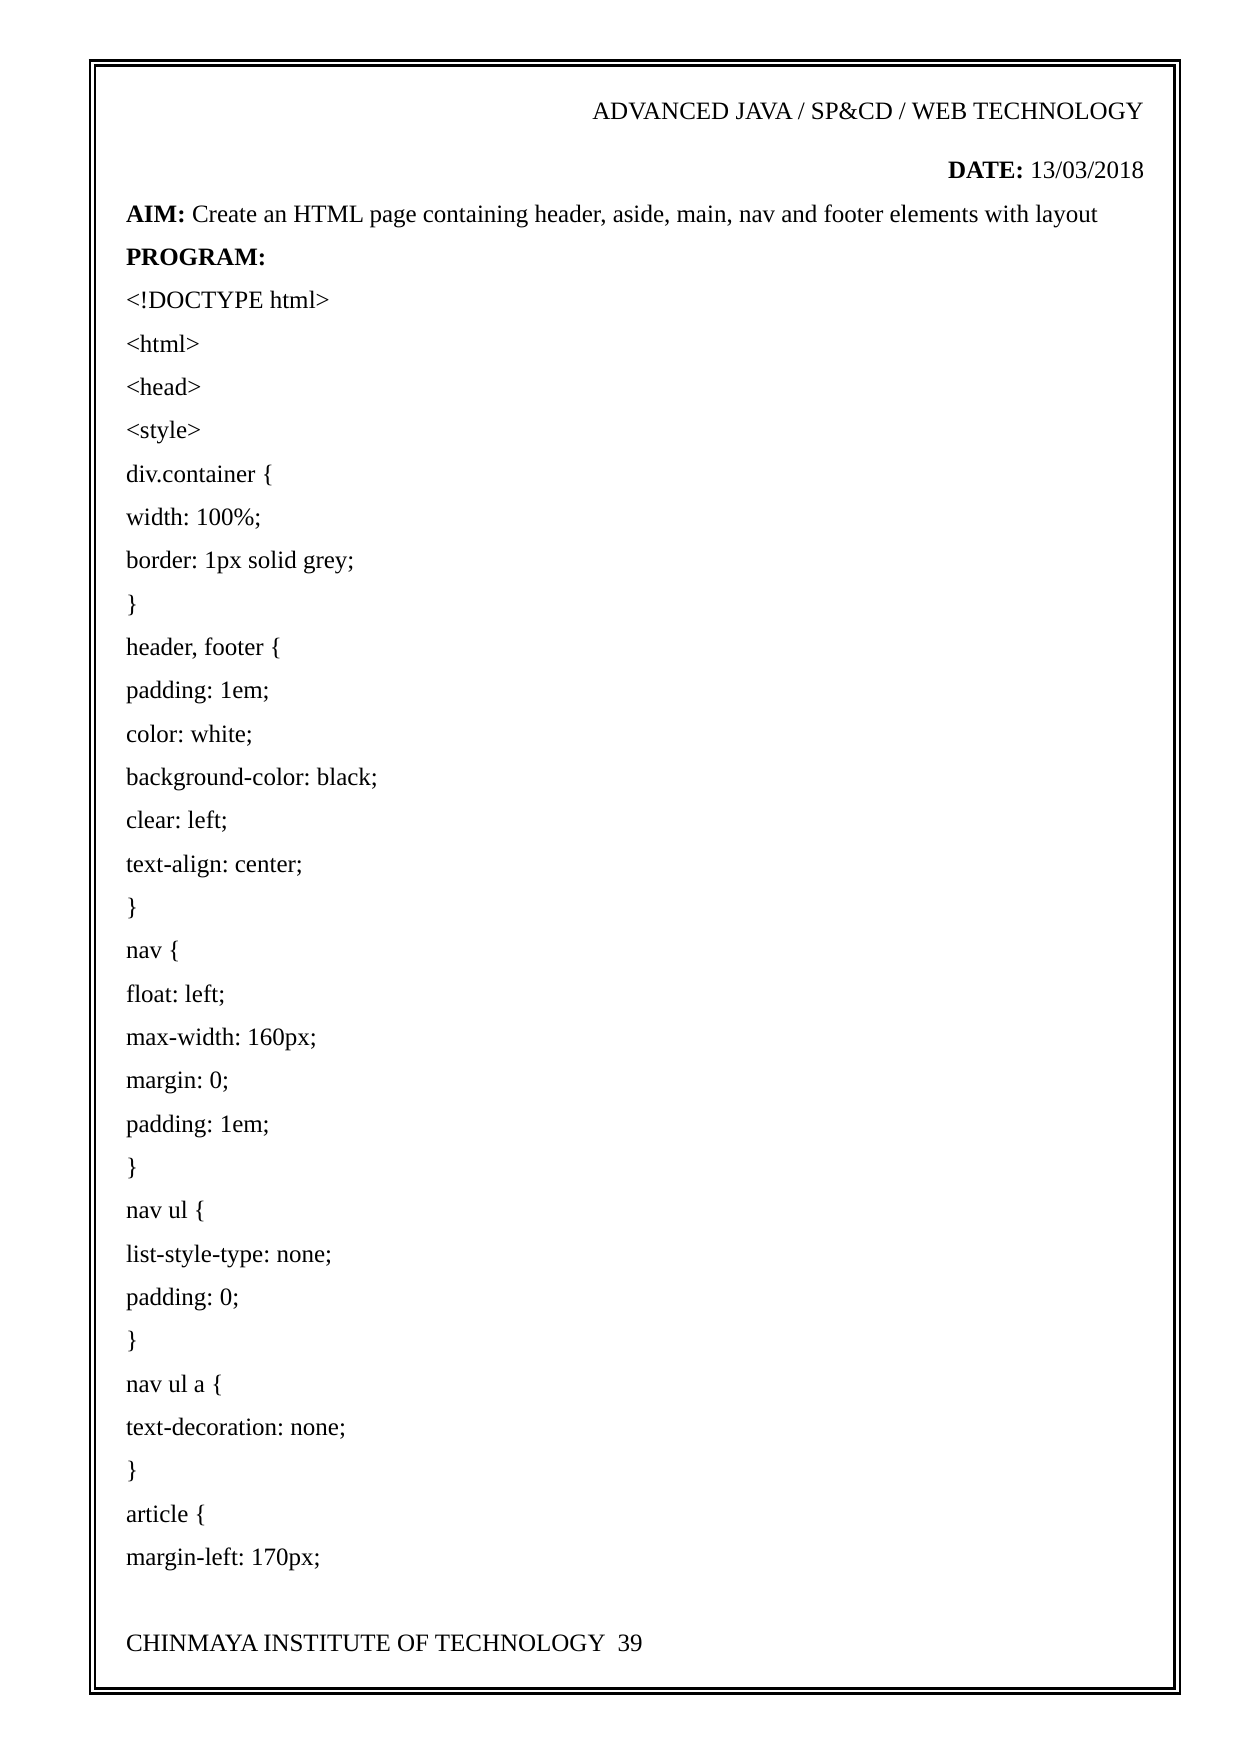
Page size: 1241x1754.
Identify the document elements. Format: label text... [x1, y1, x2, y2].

text padding: 1em; [126, 1109, 1144, 1137]
text text-align: center; [126, 849, 1144, 877]
text header, footer { [126, 632, 1144, 661]
text border: 1px solid grey; [126, 545, 1144, 574]
text div.container { [126, 459, 1144, 487]
text <html> [126, 329, 1144, 357]
text } [126, 1325, 1144, 1354]
text padding: 1em; [126, 675, 1144, 704]
text text-decoration: none; [126, 1412, 1144, 1441]
text AIM: Create an HTML page containing header, aside, main, nav and footer elements with layout [126, 199, 1144, 227]
text float: left; [126, 979, 1144, 1007]
text background-color: black; [126, 762, 1144, 791]
text DATE: 13/03/2018 [126, 155, 1144, 184]
text } [126, 892, 1144, 921]
text nav { [126, 935, 1144, 964]
text padding: 0; [126, 1282, 1144, 1311]
text PROGRAM: [126, 242, 1144, 271]
text width: 100%; [126, 502, 1144, 531]
text max-width: 160px; [126, 1022, 1144, 1051]
text margin: 0; [126, 1065, 1144, 1094]
text color: white; [126, 719, 1144, 747]
text } [126, 1455, 1144, 1484]
text <style> [126, 415, 1144, 444]
text margin-left: 170px; [126, 1542, 1144, 1571]
text nav ul a { [126, 1369, 1144, 1397]
text <!DOCTYPE html> [126, 285, 1144, 314]
text clear: left; [126, 805, 1144, 834]
text list-style-type: none; [126, 1239, 1144, 1267]
text article { [126, 1499, 1144, 1527]
text <head> [126, 372, 1144, 401]
text } [126, 589, 1144, 617]
text } [126, 1152, 1144, 1181]
text nav ul { [126, 1195, 1144, 1224]
